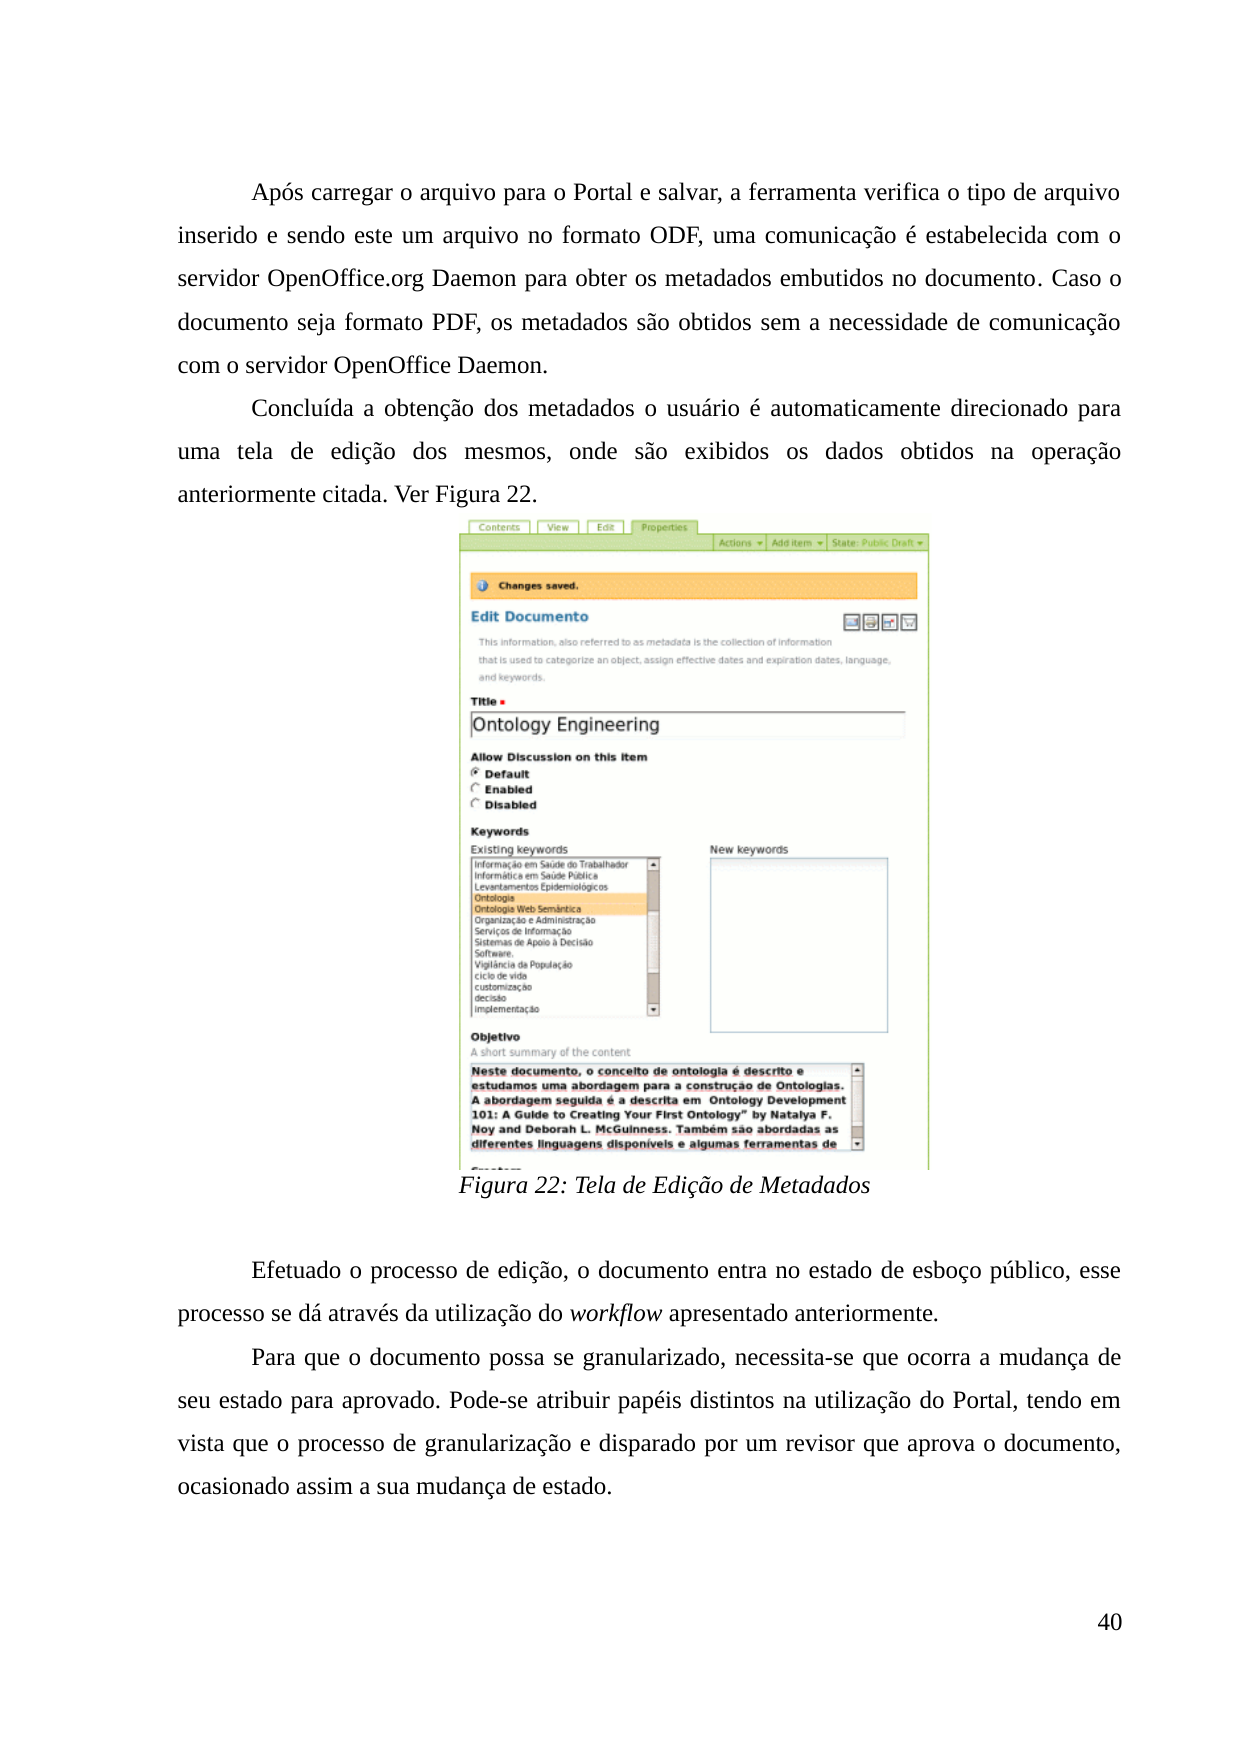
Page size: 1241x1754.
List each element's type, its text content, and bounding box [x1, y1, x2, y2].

picture [458, 513, 932, 1170]
text Após carregar o arquivo para o Portal e salvar, a ferramenta verifica o tipo de arquivo inserido e sendo este um arquivo no formato ODF, uma comunicação é estabelecida com o servidor OpenOffice.org Daemon para obter os metadados embutidos no documento. Caso o documento seja formato PDF, os metadados são obtidos sem a necessidade de comunicação com o servidor OpenOffice Daemon. [177, 177, 1122, 378]
text Efetuado o processo de edição, o documento entra no estado de esboço público, esse processo se dá através da utilização do workflow apresentado anteriormente. [177, 1255, 1122, 1327]
text Concluída a obtenção dos metadados o usuário é automaticamente direcionado para uma tela de edição dos mesmos, onde são exibidos os dados obtidos na operação anteriormente citada. Ver Figura 22. [177, 393, 1122, 508]
text Para que o documento possa se granularizado, necessita-se que ocorra a mudança de seu estado para aprovado. Pode-se atribuir papéis distintos na utilização do Portal, tendo em vista que o processo de granularização e disparado por um revisor que aprova o documento, ocasionado assim a sua mudança de estado. [177, 1342, 1122, 1500]
text Figura 22: Tela de Edição de Metadados [459, 544, 939, 1198]
